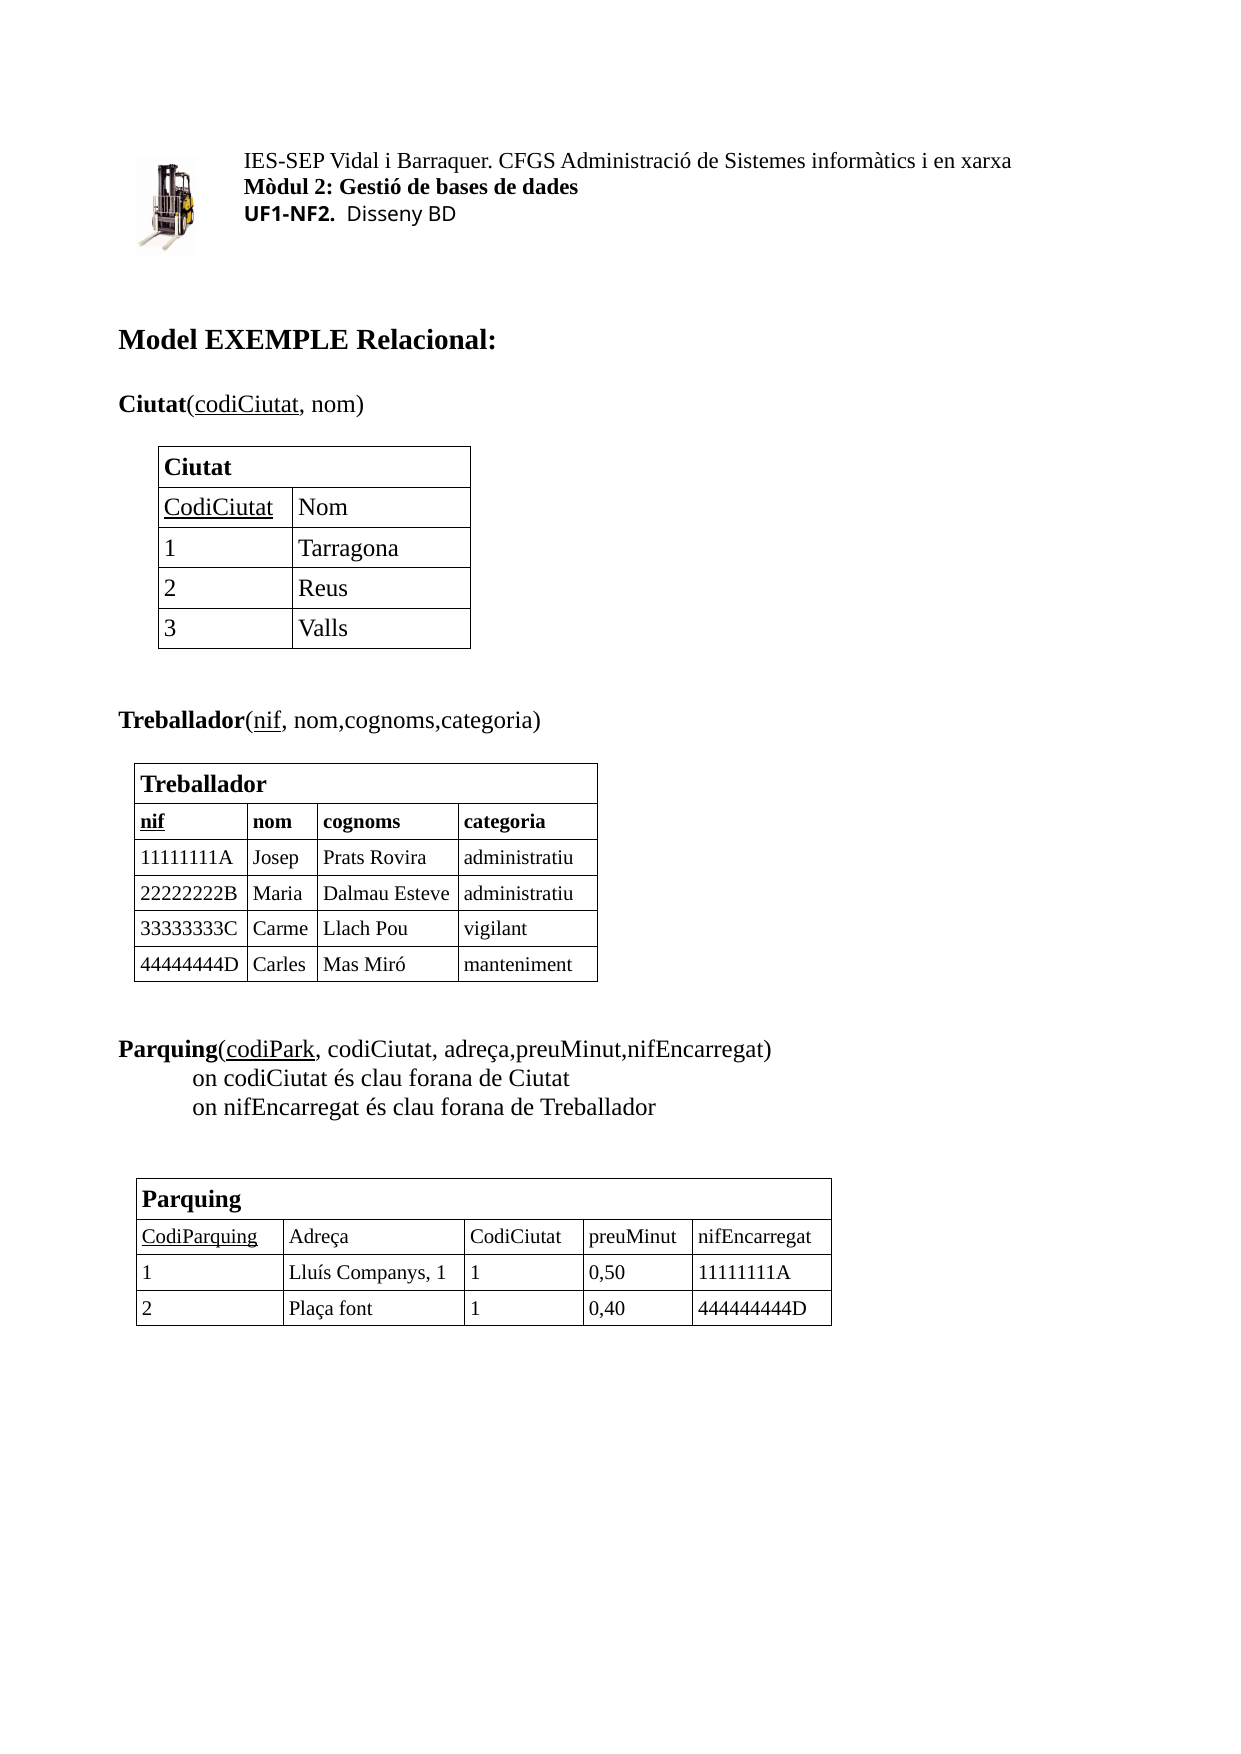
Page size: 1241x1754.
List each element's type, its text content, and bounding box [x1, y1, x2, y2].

table_cell CodiParquing [137, 1220, 283, 1254]
table_header Ciutat [159, 447, 470, 487]
table_cell Prats Rovira [318, 840, 458, 874]
table_cell Lluís Companys, 1 [284, 1255, 464, 1290]
table_cell 3 [159, 609, 292, 648]
table_cell 1 [159, 528, 292, 567]
table_cell 2 [159, 568, 292, 608]
table_cell CodiCiutat [465, 1220, 583, 1254]
table_cell Carles [248, 947, 317, 981]
table_cell categoria [459, 804, 597, 839]
table_cell Nom [293, 488, 470, 527]
text Model EXEMPLE Relacional: [118, 322, 1122, 355]
table_cell Mas Miró [318, 947, 458, 981]
table_cell Carme [248, 911, 317, 946]
table_cell 2 [137, 1291, 283, 1325]
table_cell 11111111A [693, 1255, 831, 1290]
table_cell vigilant [459, 911, 597, 946]
table_cell administratiu [459, 876, 597, 910]
table_cell nif [135, 804, 247, 839]
table_cell 1 [137, 1255, 283, 1290]
table_cell 22222222B [135, 876, 247, 910]
table_cell cognoms [318, 804, 458, 839]
table_header Treballador [135, 764, 597, 803]
table_cell Llach Pou [318, 911, 458, 946]
table_cell Dalmau Esteve [318, 876, 458, 910]
table_cell Josep [248, 840, 317, 874]
table_cell Plaça font [284, 1291, 464, 1325]
text Treballador(nif, nom,cognoms,categoria) [118, 706, 1122, 734]
table_cell Reus [293, 568, 470, 608]
table_cell Valls [293, 609, 470, 648]
table_cell 1 [465, 1291, 583, 1325]
table_cell 0,40 [584, 1291, 692, 1325]
table_cell 44444444D [135, 947, 247, 981]
table_cell CodiCiutat [159, 488, 292, 527]
text Parquing(codiPark, codiCiutat, adreça,preuMinut,nifEncarregat) [118, 1034, 1122, 1063]
table_cell Maria [248, 876, 317, 910]
table_cell administratiu [459, 840, 597, 874]
table_cell preuMinut [584, 1220, 692, 1254]
text on nifEncarregat és clau forana de Treballador [118, 1092, 1122, 1121]
table_cell Tarragona [293, 528, 470, 567]
table_cell nifEncarregat [693, 1220, 831, 1254]
text Ciutat(codiCiutat, nom) [118, 389, 1122, 418]
picture [134, 156, 198, 255]
text on codiCiutat és clau forana de Ciutat [118, 1063, 1122, 1092]
table_cell Adreça [284, 1220, 464, 1254]
table_header Parquing [137, 1179, 831, 1218]
table_cell 33333333C [135, 911, 247, 946]
table_cell 444444444D [693, 1291, 831, 1325]
table_cell 11111111A [135, 840, 247, 874]
table_cell nom [248, 804, 317, 839]
table_cell manteniment [459, 947, 597, 981]
table_cell 0,50 [584, 1255, 692, 1290]
table_cell 1 [465, 1255, 583, 1290]
